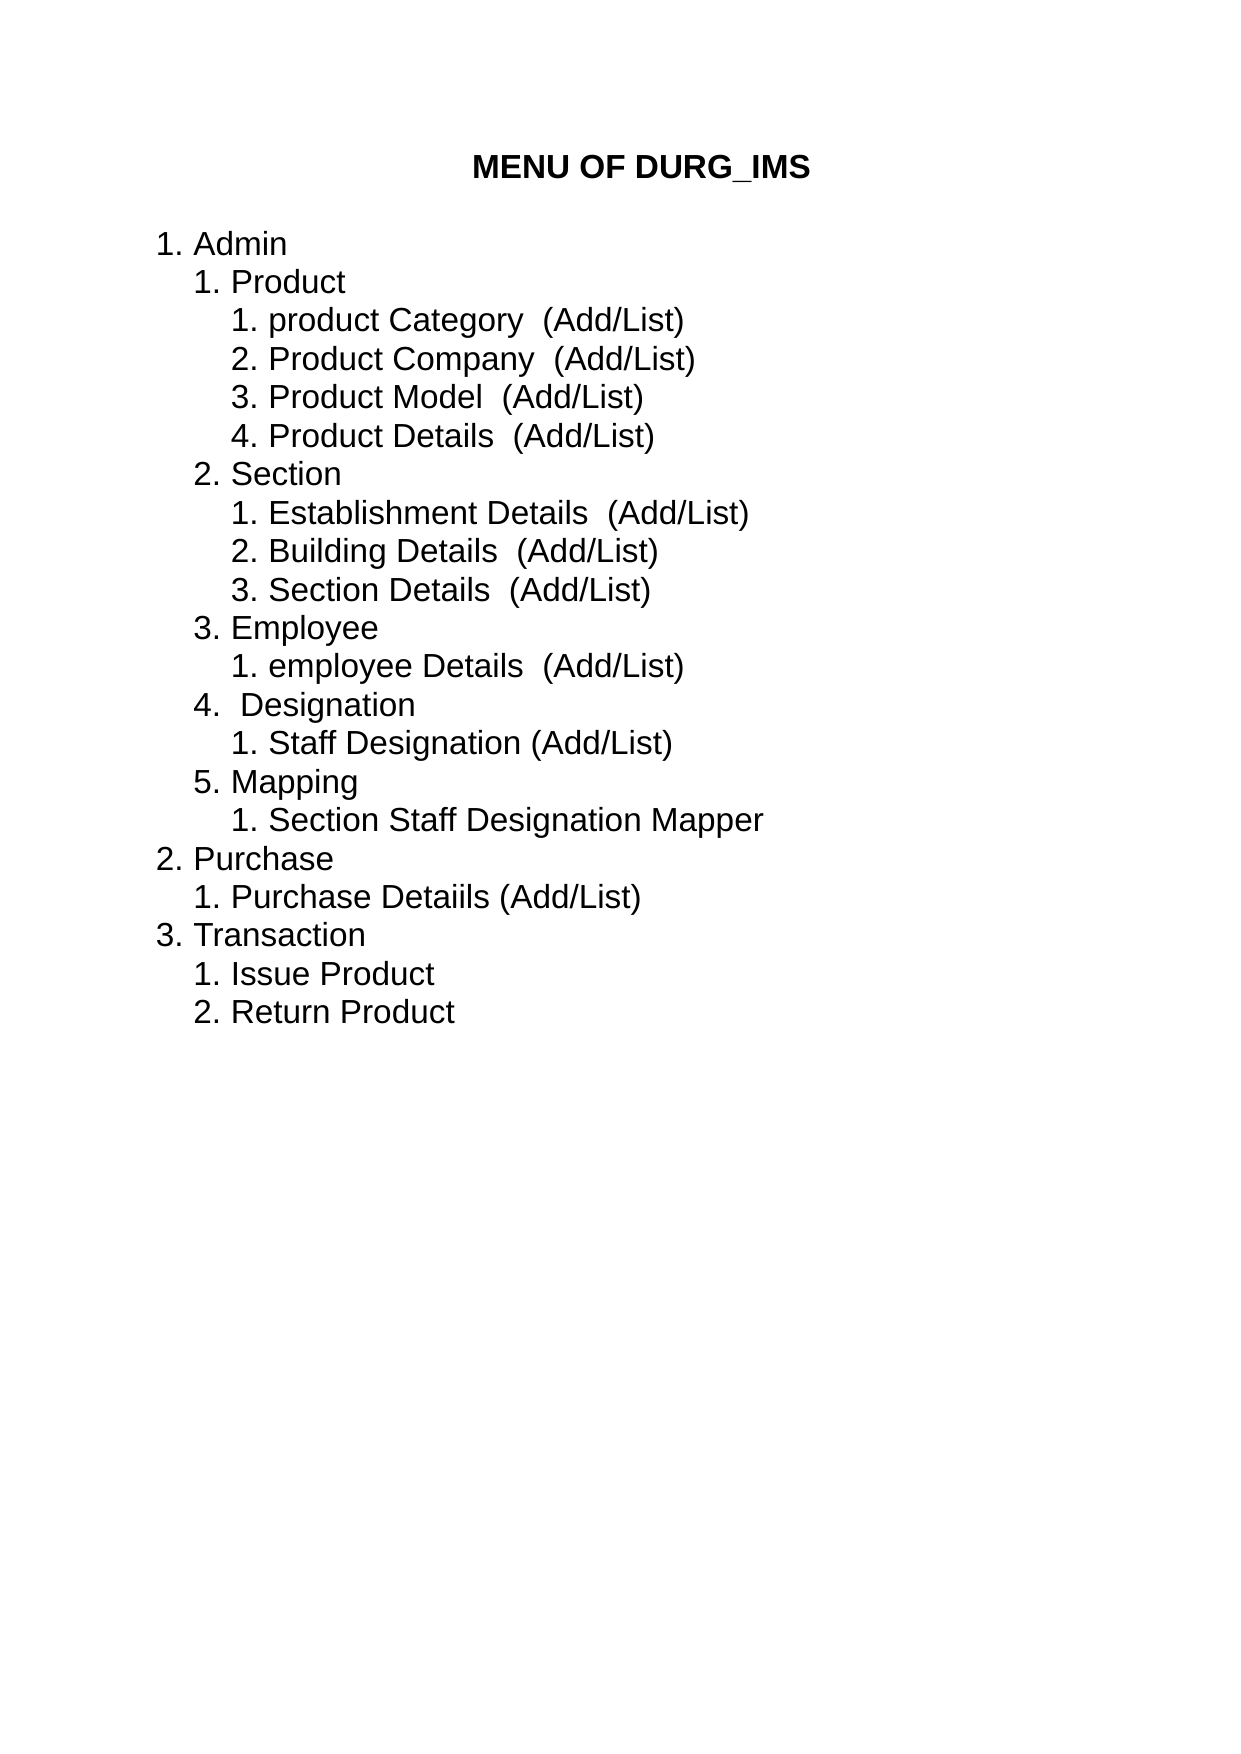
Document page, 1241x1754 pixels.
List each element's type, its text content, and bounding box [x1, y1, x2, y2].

list Transaction [156, 916, 1122, 954]
list Product Model (Add/List) [231, 377, 1122, 416]
list Section Staff Designation Mapper [231, 800, 1122, 839]
list Admin [156, 224, 1122, 262]
list Product Details (Add/List) [231, 416, 1122, 454]
list Establishment Details (Add/List) [231, 493, 1122, 531]
list Product [193, 262, 1122, 301]
list Product Company (Add/List) [231, 339, 1122, 377]
list Designation [193, 685, 1122, 723]
list Employee [193, 608, 1122, 646]
list Purchase Detaiils (Add/List) [193, 877, 1122, 916]
list Staff Designation (Add/List) [231, 723, 1122, 762]
list Section Details (Add/List) [231, 569, 1122, 608]
list Return Product [193, 992, 1122, 1031]
text MENU OF DURG_IMS [118, 147, 1122, 185]
list employee Details (Add/List) [231, 646, 1122, 685]
list Issue Product [193, 954, 1122, 992]
list Building Details (Add/List) [231, 531, 1122, 569]
list Mapping [193, 762, 1122, 800]
list product Category (Add/List) [231, 301, 1122, 339]
list Section [193, 454, 1122, 493]
list Purchase [156, 839, 1122, 877]
